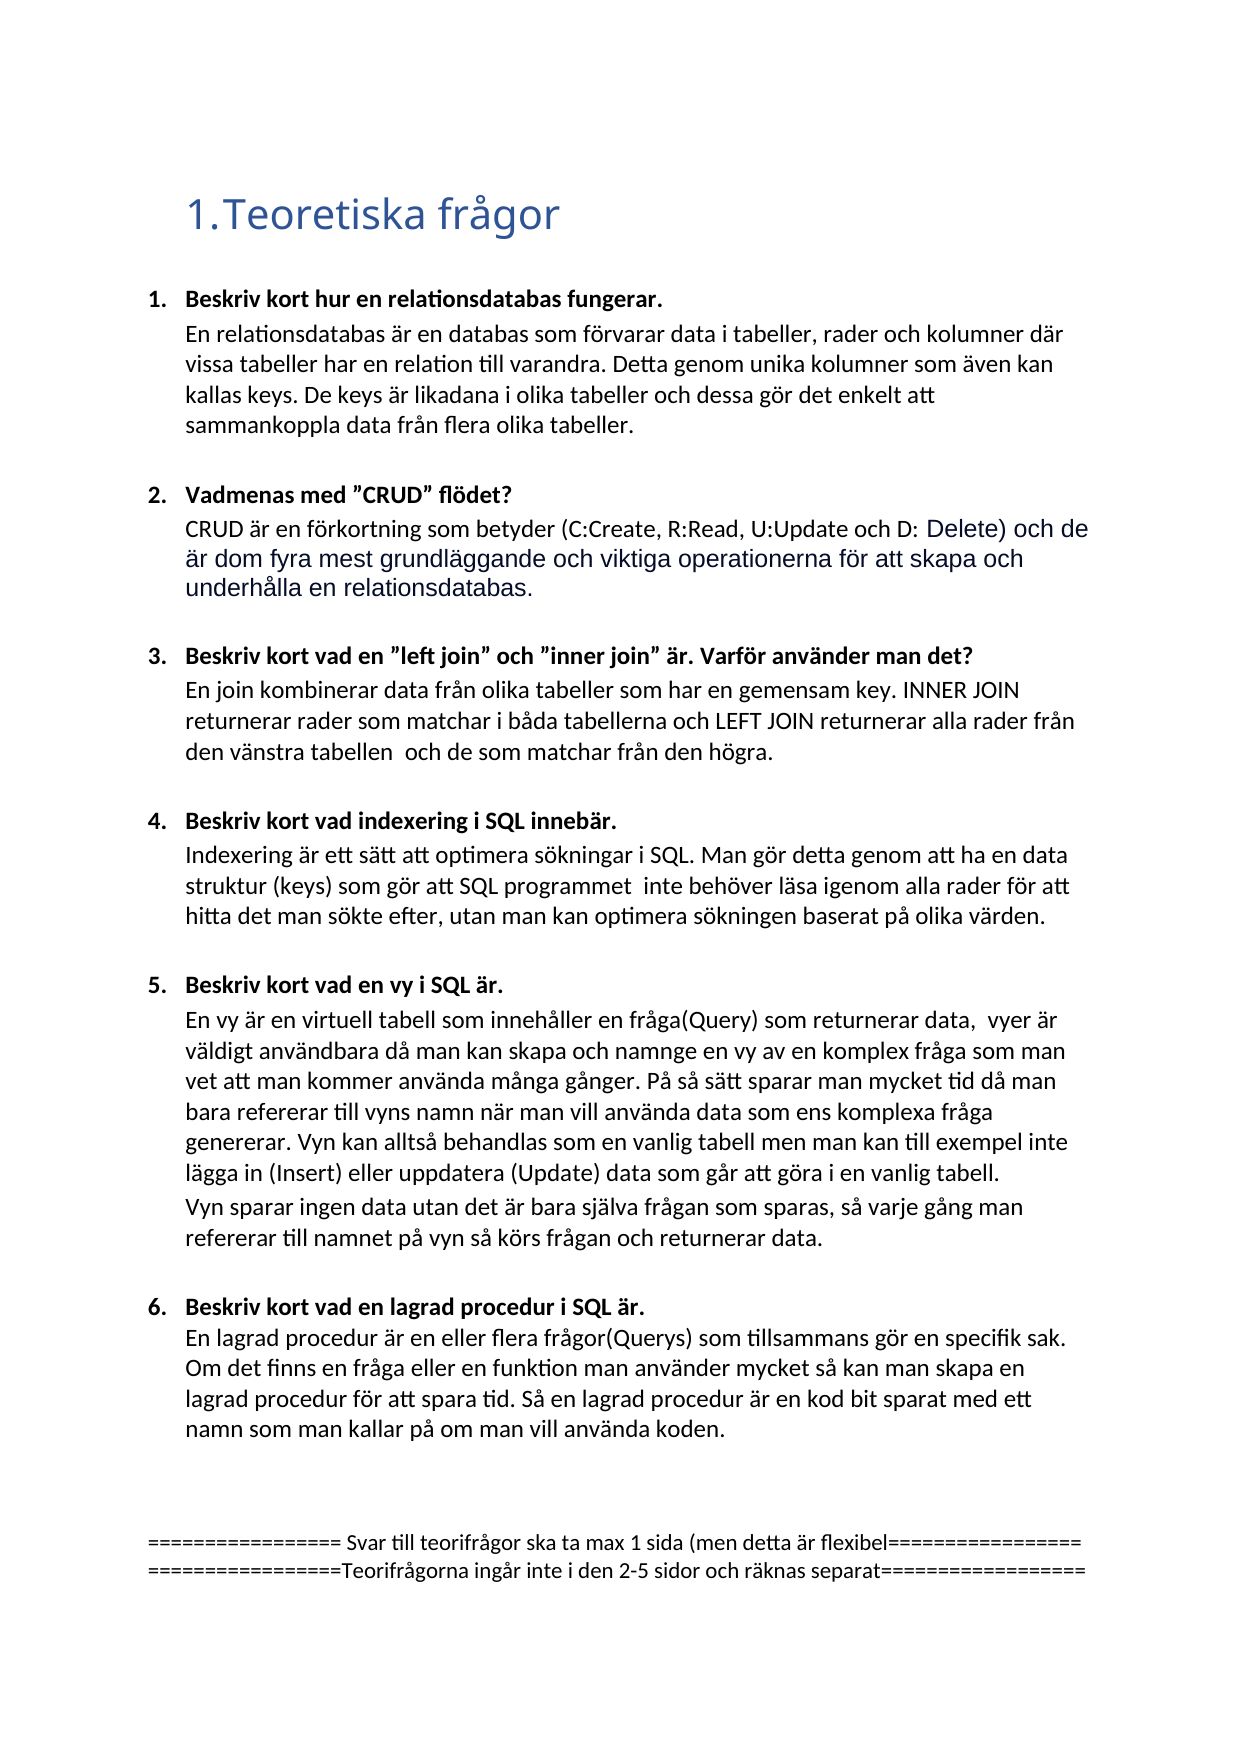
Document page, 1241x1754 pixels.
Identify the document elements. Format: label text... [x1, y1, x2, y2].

text En vy är en virtuell tabell som innehåller en fråga(Query) som returnerar data, vyer är väldigt användbara då man kan skapa och namnge en vy av en komplex fråga som man vet att man kommer använda många gånger. På så sätt sparar man mycket tid då man bara refererar till vyns namn när man vill använda data som ens komplexa fråga genererar. Vyn kan alltså behandlas som en vanlig tabell men man kan till exempel inte lägga in (Insert) eller uppdatera (Update) data som går att göra i en vanlig tabell. [185, 1004, 1093, 1187]
list Beskriv kort vad en vy i SQL är. [148, 970, 1093, 1000]
text En lagrad procedur är en eller flera frågor(Querys) som tillsammans gör en specifik sak. Om det finns en fråga eller en funktion man använder mycket så kan man skapa en lagrad procedur för att spara tid. Så en lagrad procedur är en kod bit sparat med ett namn som man kallar på om man vill använda koden. [185, 1322, 1093, 1444]
text CRUD är en förkortning som betyder (C:Create, R:Read, U:Update och D: Delete) och de är dom fyra mest grundläggande och viktiga operationerna för att skapa och underhålla en relationsdatabas. [185, 513, 1093, 601]
list Vadmenas med ”CRUD” flödet? [148, 479, 1093, 509]
text En relationsdatabas är en databas som förvarar data i tabeller, rader och kolumner där vissa tabeller har en relation till varandra. Detta genom unika kolumner som även kan kallas keys. De keys är likadana i olika tabeller och dessa gör det enkelt att sammankoppla data från flera olika tabeller. [185, 318, 1093, 440]
list Beskriv kort vad en ”left join” och ”inner join” är. Varför använder man det? [148, 640, 1093, 671]
text ================= Svar till teorifrågor ska ta max 1 sida (men detta är flexibel================= [148, 1528, 1093, 1556]
text Vyn sparar ingen data utan det är bara själva frågan som sparas, så varje gång man refererar till namnet på vyn så körs frågan och returnerar data. [185, 1191, 1093, 1252]
text En join kombinerar data från olika tabeller som har en gemensam key. INNER JOIN returnerar rader som matchar i båda tabellerna och LEFT JOIN returnerar alla rader från den vänstra tabellen och de som matchar från den högra. [185, 675, 1093, 766]
text Indexering är ett sätt att optimera sökningar i SQL. Man gör detta genom att ha en data struktur (keys) som gör att SQL programmet inte behöver läsa igenom alla rader för att hitta det man sökte efter, utan man kan optimera sökningen baserat på olika värden. [185, 839, 1093, 931]
list Teoretiska frågor [185, 185, 1093, 242]
list Beskriv kort hur en relationsdatabas fungerar. [148, 283, 1093, 314]
list Beskriv kort vad indexering i SQL innebär. [148, 805, 1093, 835]
text =================Teorifrågorna ingår inte i den 2-5 sidor och räknas separat================== [148, 1556, 1093, 1584]
list Beskriv kort vad en lagrad procedur i SQL är. [148, 1291, 1093, 1322]
